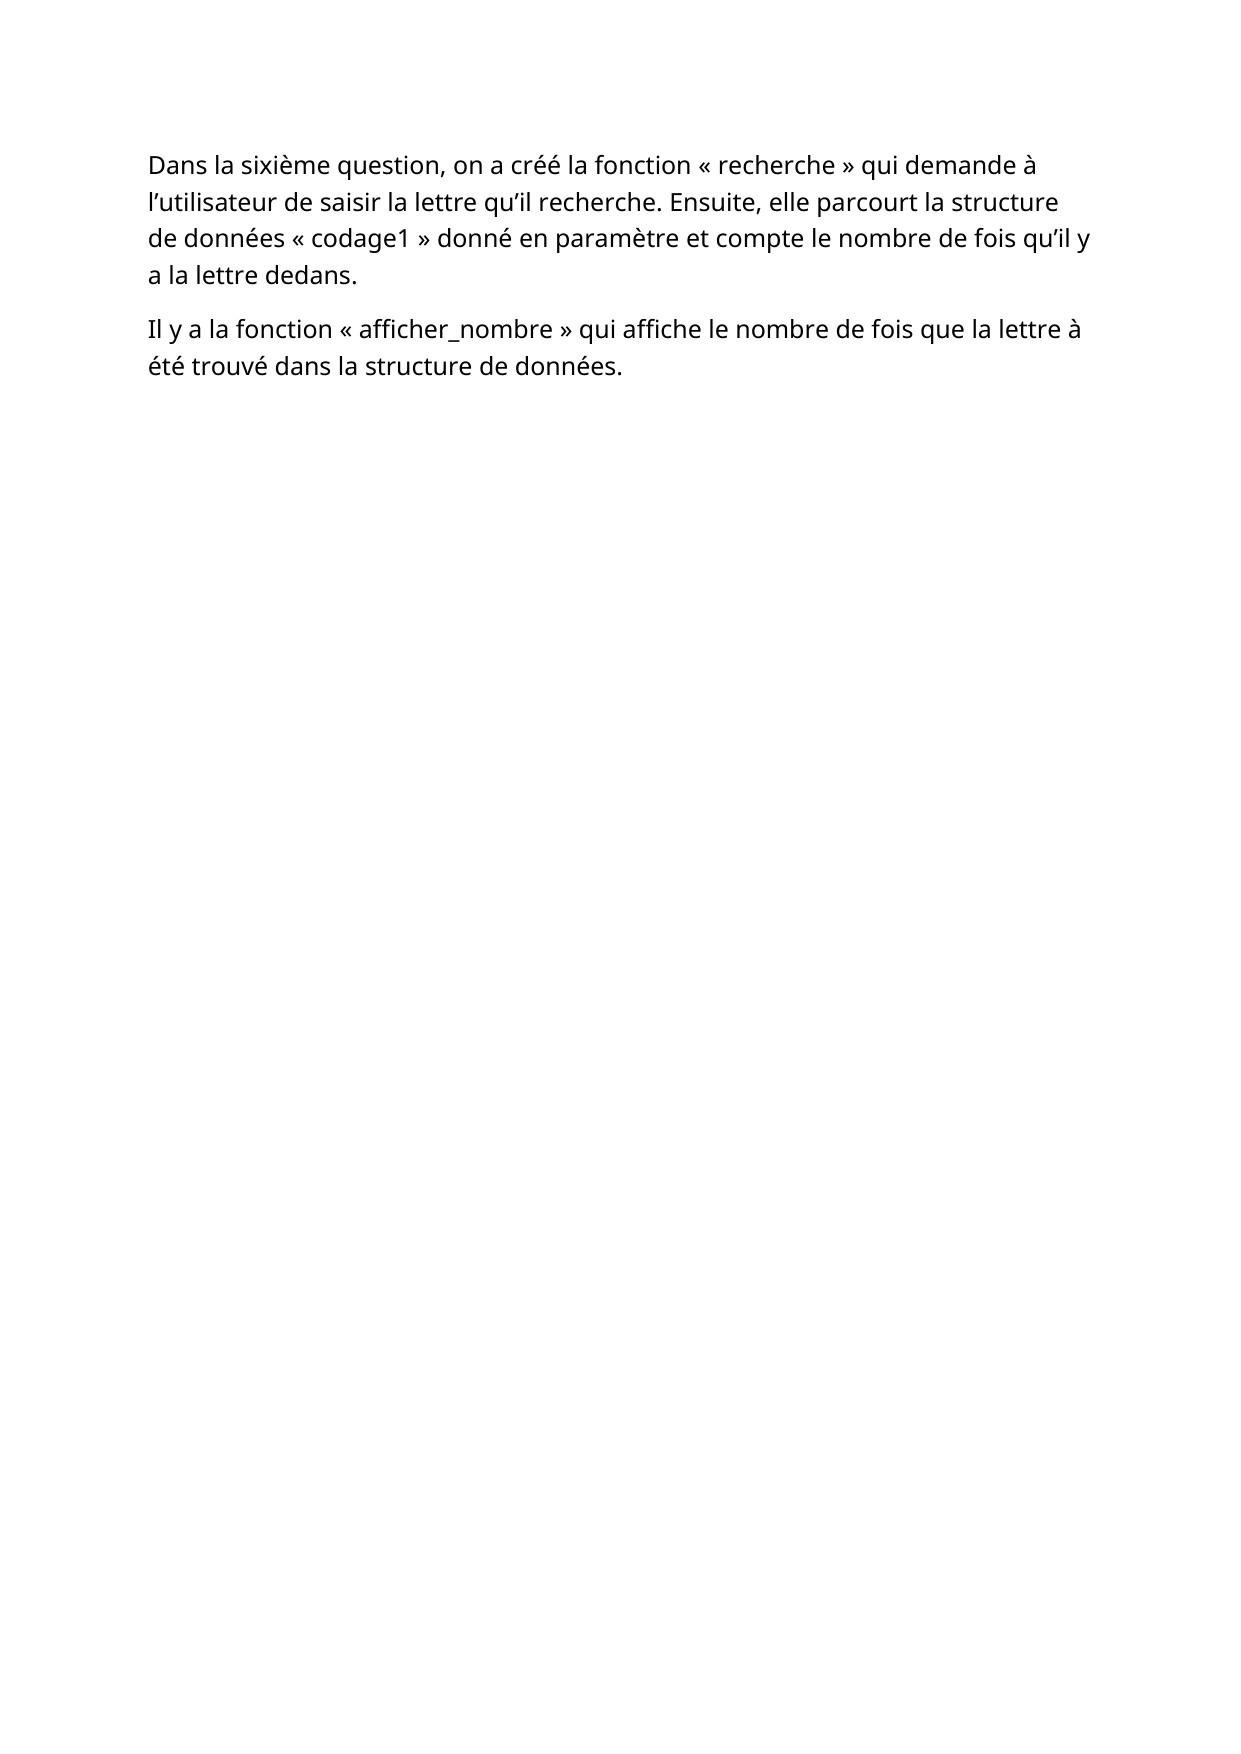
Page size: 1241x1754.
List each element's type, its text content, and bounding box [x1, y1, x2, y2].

text Dans la sixième question, on a créé la fonction « recherche » qui demande à l’utilisateur de saisir la lettre qu’il recherche. Ensuite, elle parcourt la structure de données « codage1 » donné en paramètre et compte le nombre de fois qu’il y a la lettre dedans. [148, 148, 1093, 292]
text Il y a la fonction « afficher_nombre » qui affiche le nombre de fois que la lettre à été trouvé dans la structure de données. [148, 311, 1093, 382]
